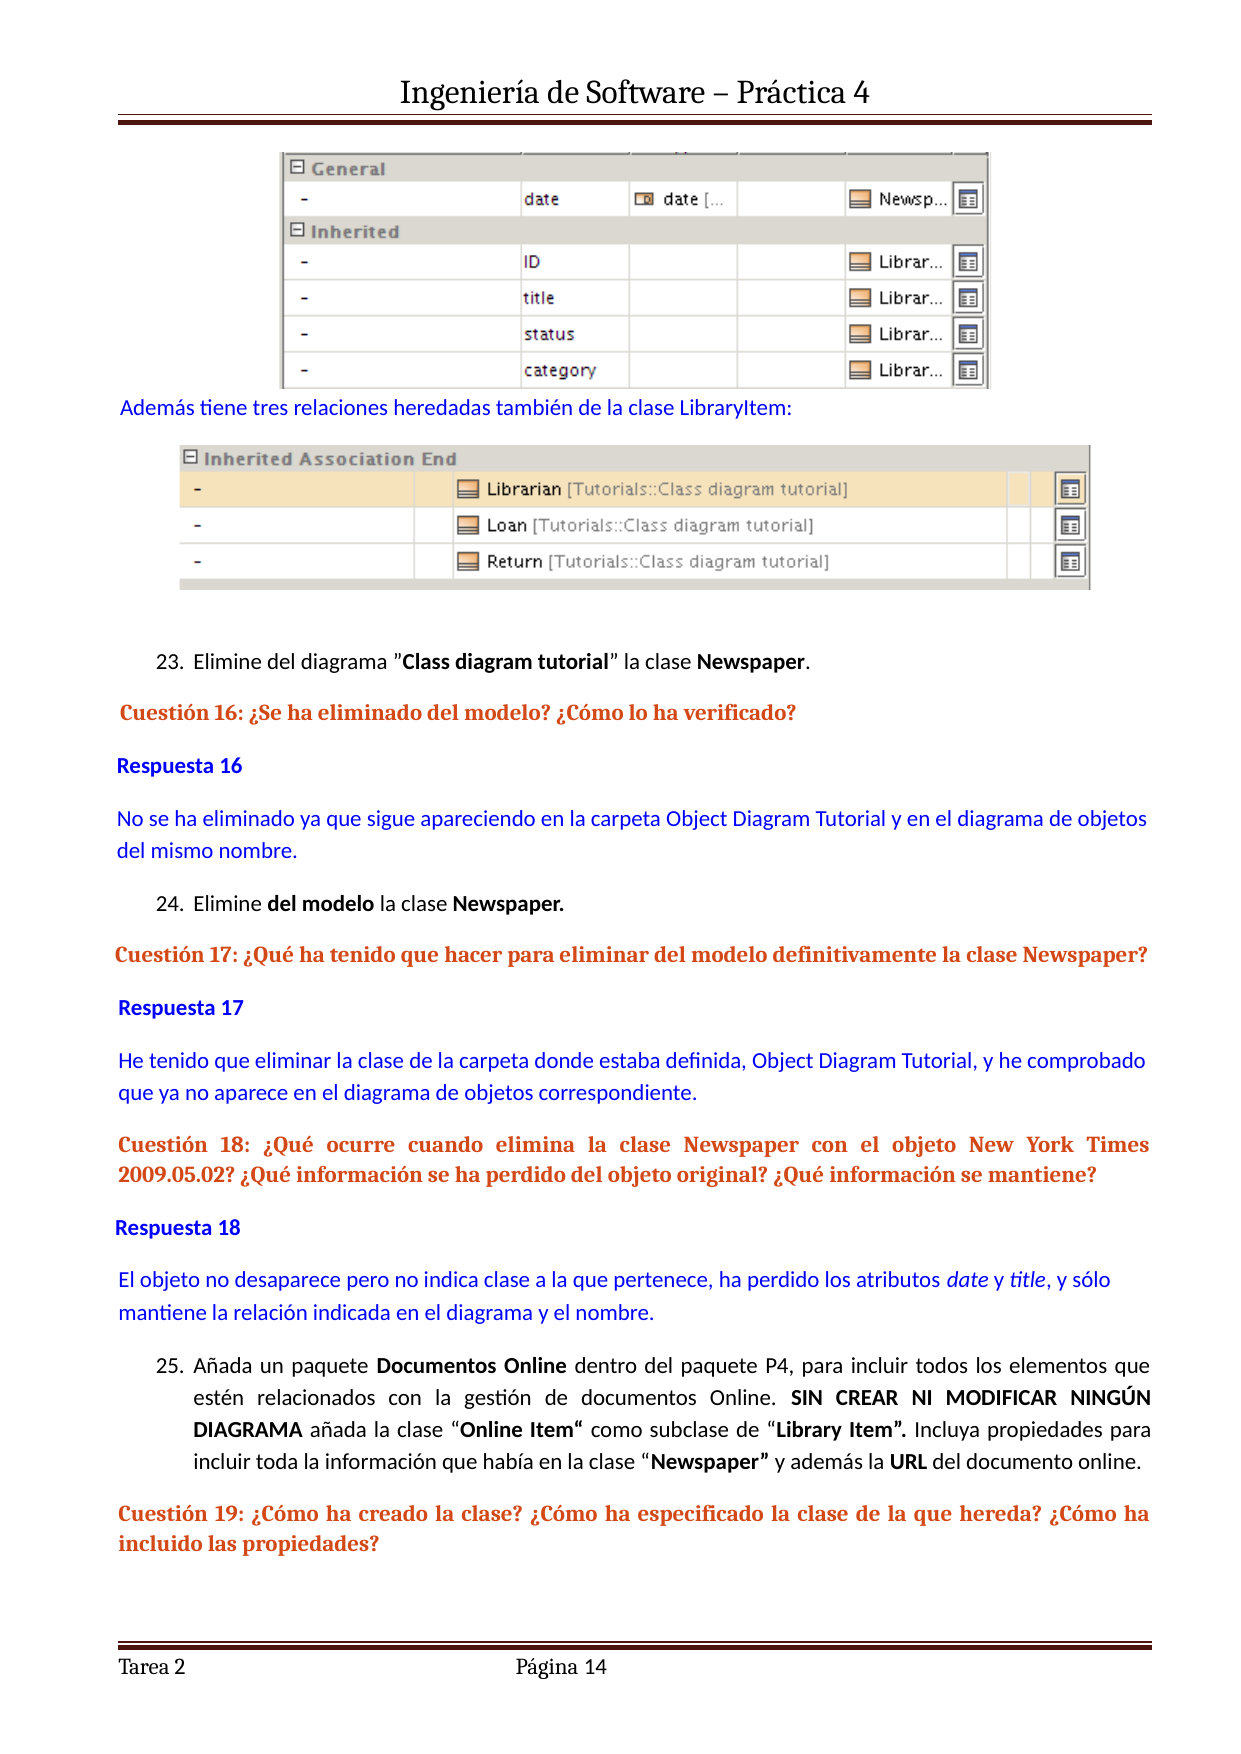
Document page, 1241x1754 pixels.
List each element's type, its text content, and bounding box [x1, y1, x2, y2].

list Además tiene tres relaciones heredadas también de la clase LibraryItem: [120, 153, 1152, 421]
picture [179, 445, 1091, 590]
list Respuesta 17 [118, 993, 1152, 1021]
list Cuestión 19: ¿Cómo ha creado la clase? ¿Cómo ha especificado la clase de la que hereda? ¿Cómo ha incluido las propiedades? [118, 1500, 1152, 1557]
list Cuestión 16: ¿Se ha eliminado del modelo? ¿Cómo lo ha verificado? [120, 700, 1152, 726]
list Cuestión 17: ¿Qué ha tenido que hacer para eliminar del modelo definitivamente la clase Newspaper? [115, 942, 1152, 968]
list Respuesta 18 [115, 1213, 1152, 1241]
list No se ha eliminado ya que sigue apareciendo en la carpeta Object Diagram Tutorial y en el diagrama de objetos del mismo nombre. [117, 804, 1152, 864]
list El objeto no desaparece pero no indica clase a la que pertenece, ha perdido los atributos date y title, y sólo mantiene la relación indicada en el diagrama y el nombre. [118, 1266, 1152, 1326]
list Elimine del modelo la clase Newspaper. [156, 889, 1152, 917]
picture [278, 152, 992, 389]
list Cuestión 18: ¿Qué ocurre cuando elimina la clase Newspaper con el objeto New York Times 2009.05.02? ¿Qué información se ha perdido del objeto original? ¿Qué información se mantiene? [118, 1131, 1152, 1188]
list Respuesta 16 [117, 751, 1152, 779]
list Añada un paquete Documentos Online dentro del paquete P4, para incluir todos los elementos que estén relacionados con la gestión de documentos Online. SIN CREAR NI MODIFICAR NINGÚN DIAGRAMA añada la clase “Online Item“ como subclase de “Library Item”. Incluya propiedades para incluir toda la información que había en la clase “Newspaper” y además la URL del documento online. [156, 1351, 1152, 1475]
list He tenido que eliminar la clase de la carpeta donde estaba definida, Object Diagram Tutorial, y he comprobado que ya no aparece en el diagrama de objetos correspondiente. [118, 1046, 1152, 1106]
list Elimine del diagrama ”Class diagram tutorial” la clase Newspaper. [156, 647, 1152, 675]
